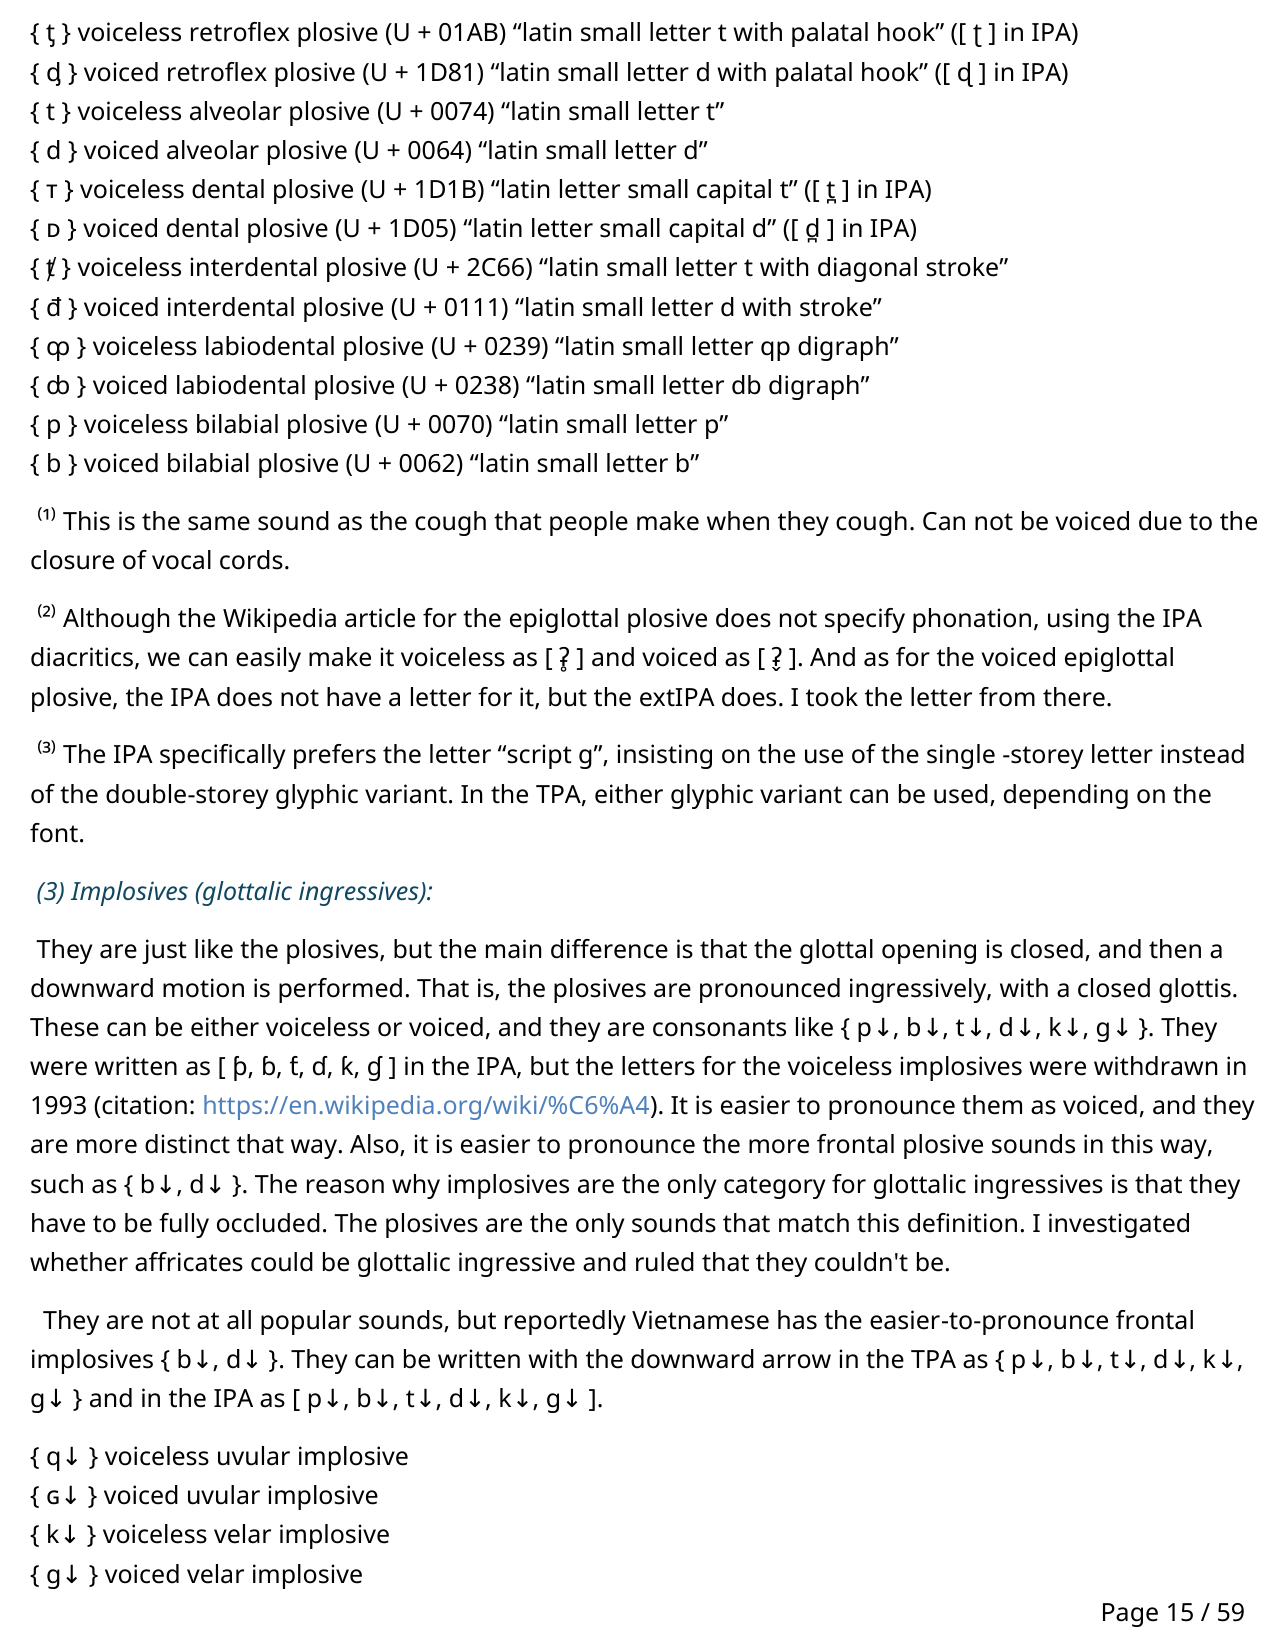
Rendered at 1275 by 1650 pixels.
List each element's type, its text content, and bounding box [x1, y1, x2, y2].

text They are not at all popular sounds, but reportedly Vietnamese has the easier‑to‑pronounce frontal implosives { b↓, d↓ }. They can be written with the downward arrow in the TPA as { p↓, b↓, t↓, d↓, k↓, g↓ } and in the IPA as [ p↓, b↓, t↓, d↓, k↓, g↓ ]. [30, 1302, 1260, 1415]
text ⁽¹⁾ This is the same sound as the cough that people make when they cough. Can not be voiced due to the closure of vocal cords. [30, 504, 1260, 577]
subtitle (3) Implosives (glottalic ingressives): [30, 873, 1260, 907]
text They are just like the plosives, but the main difference is that the glottal opening is closed, and then a downward motion is performed. That is, the plosives are pronounced ingressively, with a closed glottis. These can be either voiceless or voiced, and they are consonants like { p↓, b↓, t↓, d↓, k↓, g↓ }. They were written as [ ƥ, ɓ, ƭ, ɗ, ƙ, ɠ ] in the IPA, but the letters for the voiceless implosives were withdrawn in 1993 (citation: https://en.wikipedia.org/wiki/%C6%A4). It is easier to pronounce them as voiced, and they are more distinct that way. Also, it is easier to pronounce the more frontal plosive sounds in this way, such as { b↓, d↓ }. The reason why implosives are the only category for glottalic ingressives is that they have to be fully occluded. The plosives are the only sounds that match this definition. I investigated whether affricates could be glottalic ingressive and ruled that they couldn't be. [30, 931, 1260, 1279]
text { ƫ } voiceless retroflex plosive (U + 01AB) “latin small letter t with palatal hook” ([ ʈ ] in IPA) { ᶁ } voiced retroflex plosive (U + 1D81) “latin small letter d with palatal hook” ([ ɖ ] in IPA) { t } voiceless alveolar plosive (U + 0074) “latin small letter t” { d } voiced alveolar plosive (U + 0064) “latin small letter d” { ᴛ } voiceless dental plosive (U + 1D1B) “latin letter small capital t” ([ t̪ ] in IPA) { ᴅ } voiced dental plosive (U + 1D05) “latin letter small capital d” ([ d̪ ] in IPA) { ⱦ } voiceless interdental plosive (U + 2C66) “latin small letter t with diagonal stroke” { đ } voiced interdental plosive (U + 0111) “latin small letter d with stroke” { ȹ } voiceless labiodental plosive (U + 0239) “latin small letter qp digraph” { ȸ } voiced labiodental plosive (U + 0238) “latin small letter db digraph” { p } voiceless bilabial plosive (U + 0070) “latin small letter p” { b } voiced bilabial plosive (U + 0062) “latin small letter b” [30, 15, 1260, 480]
text ⁽³⁾ The IPA specifically prefers the letter “script g”, insisting on the use of the single -storey letter instead of the double‑storey glyphic variant. In the TPA, either glyphic variant can be used, depending on the font. [30, 737, 1260, 849]
text { q↓ } voiceless uvular implosive { ɢ↓ } voiced uvular implosive { k↓ } voiceless velar implosive { g↓ } voiced velar implosive [30, 1439, 1260, 1590]
text ⁽²⁾ Although the Wikipedia article for the epiglottal plosive does not specify phonation, using the IPA diacritics, we can easily make it voiceless as [ ʡ̥ ] and voiced as [ ʡ̬ ]. And as for the voiced epiglottal plosive, the IPA does not have a letter for it, but the extIPA does. I took the letter from there. [30, 601, 1260, 713]
